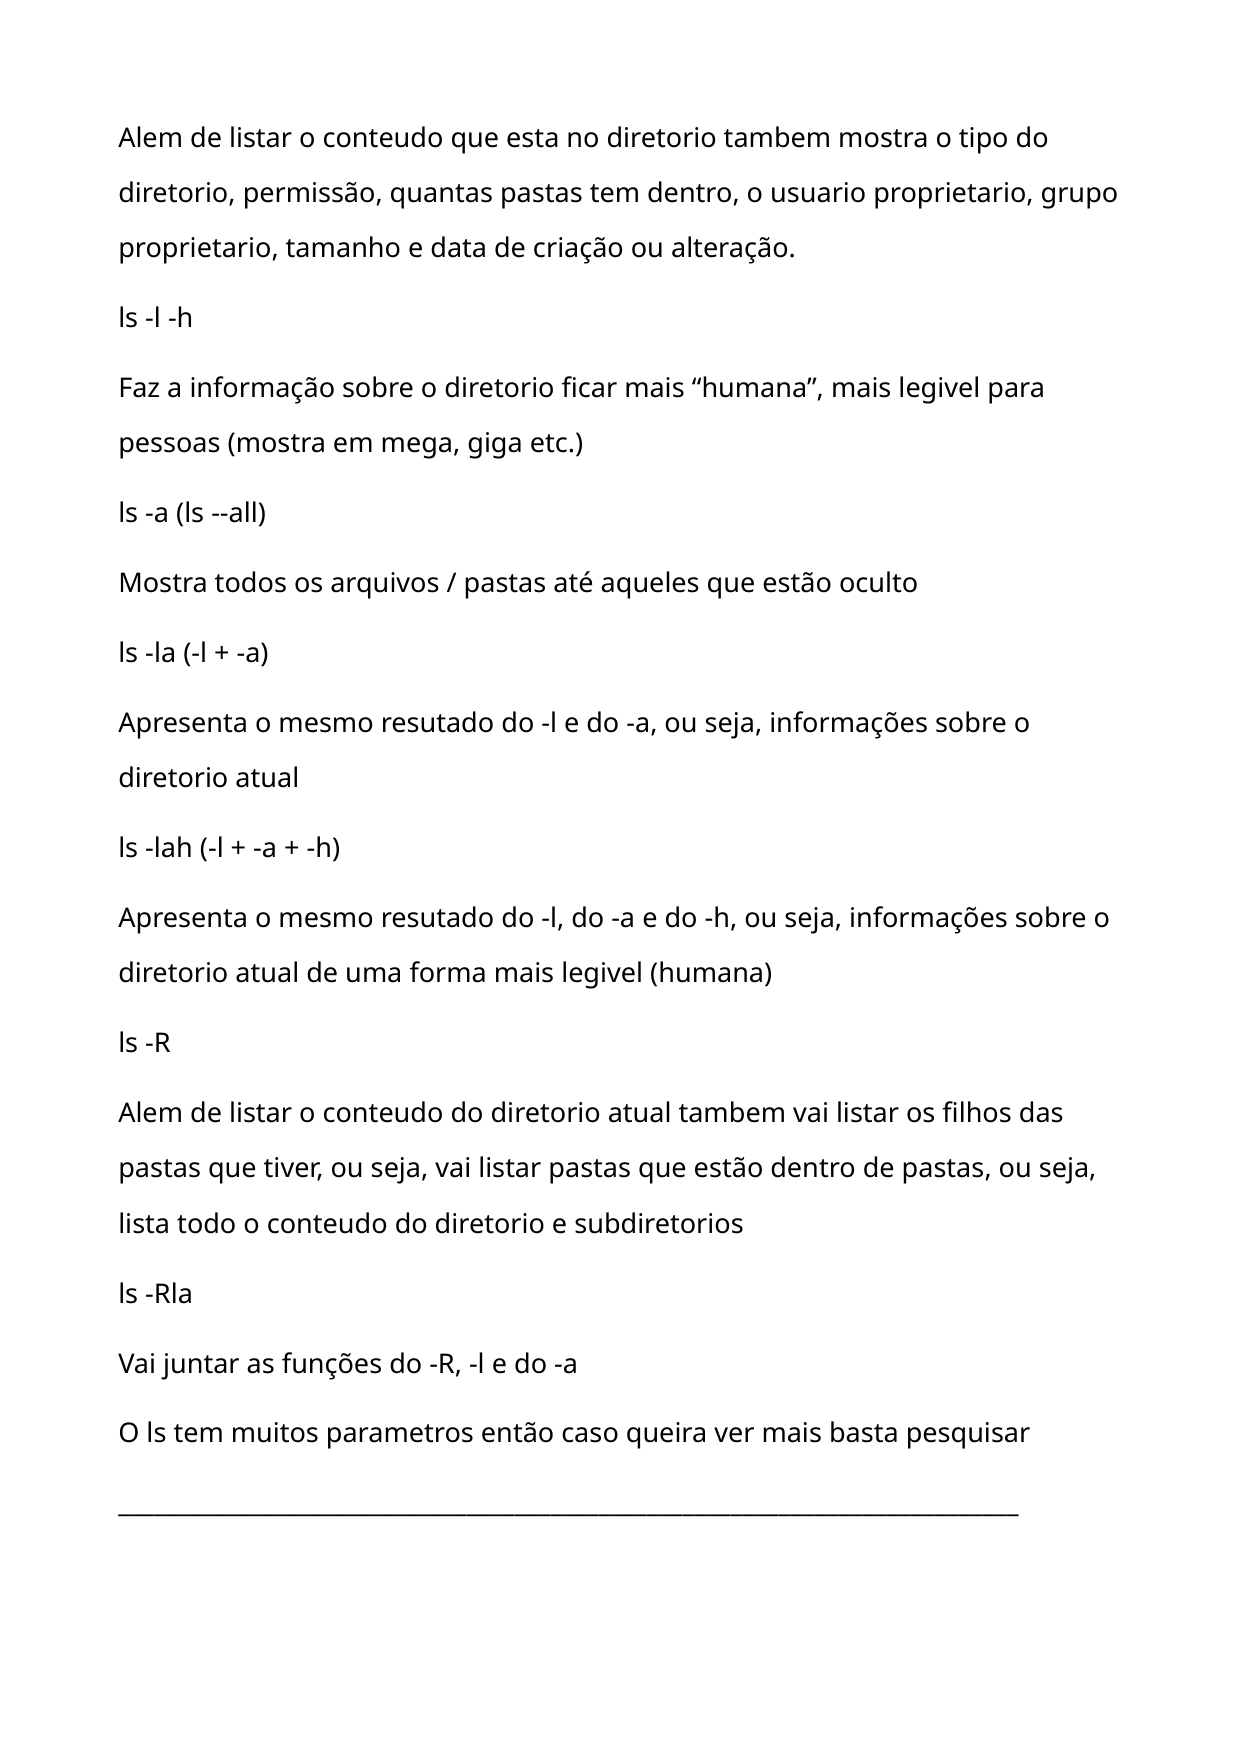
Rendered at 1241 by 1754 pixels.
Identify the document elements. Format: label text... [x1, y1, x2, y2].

text ls -lah (-l + -a + -h) [118, 829, 1122, 866]
text ls -a (ls --all) [118, 494, 1122, 531]
text ls -Rla [118, 1274, 1122, 1311]
text ls -l -h [118, 299, 1122, 336]
text Apresenta o mesmo resutado do -l, do -a e do -h, ou seja, informações sobre o diretorio atual de uma forma mais legivel (humana) [118, 898, 1122, 991]
text Apresenta o mesmo resutado do -l e do -a, ou seja, informações sobre o diretorio atual [118, 703, 1122, 796]
text ls -R [118, 1024, 1122, 1061]
text Alem de listar o conteudo do diretorio atual tambem vai listar os filhos das pastas que tiver, ou seja, vai listar pastas que estão dentro de pastas, ou seja, lista todo o conteudo do diretorio e subdiretorios [118, 1094, 1122, 1241]
text Alem de listar o conteudo que esta no diretorio tambem mostra o tipo do diretorio, permissão, quantas pastas tem dentro, o usuario proprietario, grupo proprietario, tamanho e data de criação ou alteração. [118, 118, 1122, 266]
text Vai juntar as funções do -R, -l e do -a [118, 1344, 1122, 1381]
text ___________________________________________________________________________ [118, 1484, 1122, 1521]
text O ls tem muitos parametros então caso queira ver mais basta pesquisar [118, 1414, 1122, 1451]
text Mostra todos os arquivos / pastas até aqueles que estão oculto [118, 564, 1122, 601]
text ls -la (-l + -a) [118, 633, 1122, 670]
text Faz a informação sobre o diretorio ficar mais “humana”, mais legivel para pessoas (mostra em mega, giga etc.) [118, 368, 1122, 461]
